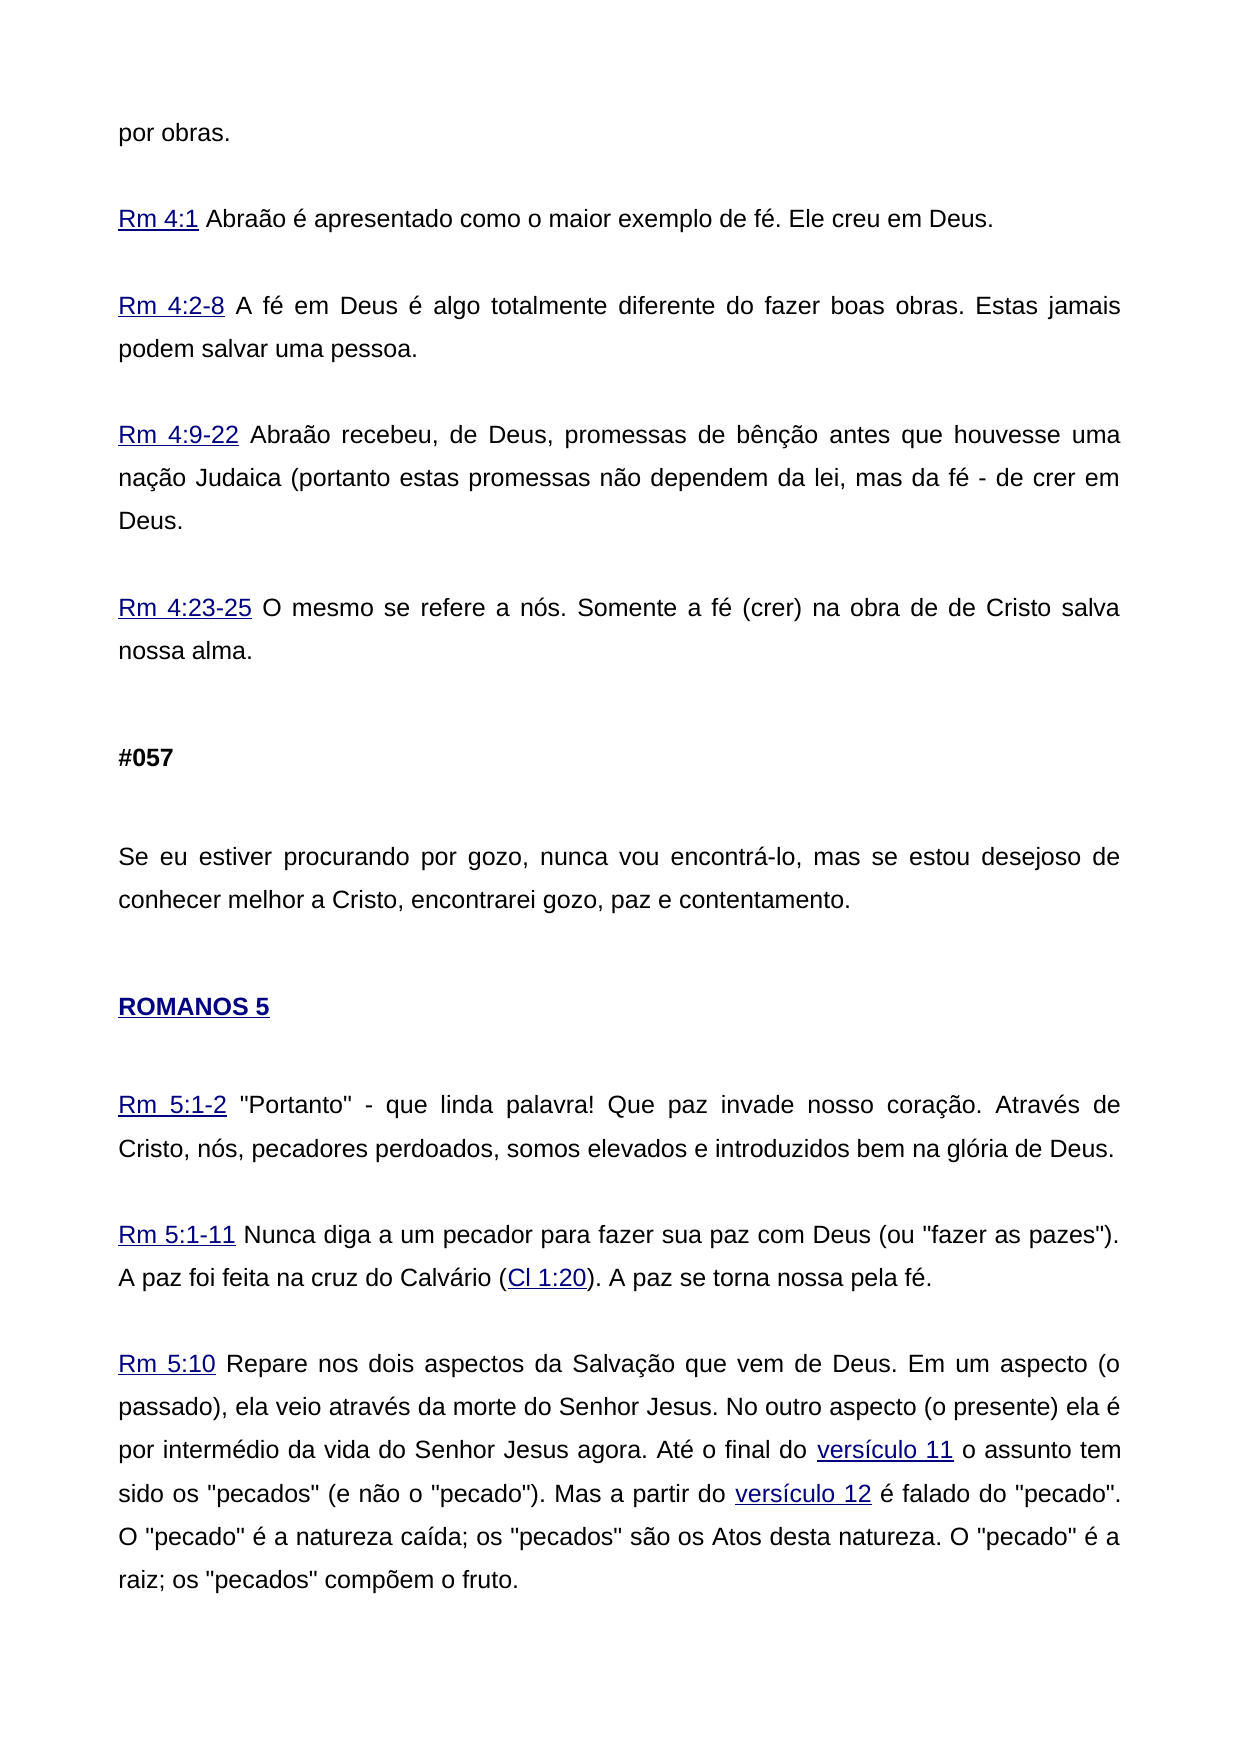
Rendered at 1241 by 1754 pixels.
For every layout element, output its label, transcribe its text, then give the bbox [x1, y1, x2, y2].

text Rm 4:1 Abraão é apresentado como o maior exemplo de fé. Ele creu em Deus. [118, 204, 1122, 233]
subtitle ROMANOS 5 [118, 992, 1122, 1020]
text Rm 4:2-8 A fé em Deus é algo totalmente diferente do fazer boas obras. Estas jamais podem salvar uma pessoa. [118, 291, 1122, 362]
text Rm 4:23-25 O mesmo se refere a nós. Somente a fé (crer) na obra de de Cristo salva nossa alma. [118, 592, 1122, 664]
text Rm 4:9-22 Abraão recebeu, de Deus, promessas de bênção antes que houvesse uma nação Judaica (portanto estas promessas não dependem da lei, mas da fé - de crer em Deus. [118, 420, 1122, 535]
text por obras. [118, 118, 1122, 147]
text Se eu estiver procurando por gozo, nunca vou encontrá-lo, mas se estou desejoso de conhecer melhor a Cristo, encontrarei gozo, paz e contentamento. [118, 841, 1122, 913]
text Rm 5:1-11 Nunca diga a um pecador para fazer sua paz com Deus (ou "fazer as pazes"). A paz foi feita na cruz do Calvário (Cl 1:20). A paz se torna nossa pela fé. [118, 1220, 1122, 1292]
subtitle #057 [118, 743, 1122, 771]
text Rm 5:1-2 "Portanto" - que linda palavra! Que paz invade nosso coração. Através de Cristo, nós, pecadores perdoados, somos elevados e introduzidos bem na glória de Deus. [118, 1090, 1122, 1162]
text Rm 5:10 Repare nos dois aspectos da Salvação que vem de Deus. Em um aspecto (o passado), ela veio através da morte do Senhor Jesus. No outro aspecto (o presente) ela é por intermédio da vida do Senhor Jesus agora. Até o final do versículo 11 o assunto tem sido os "pecados" (e não o "pecado"). Mas a partir do versículo 12 é falado do "pecado". O "pecado" é a natureza caída; os "pecados" são os Atos desta natureza. O "pecado" é a raiz; os "pecados" compõem o fruto. [118, 1349, 1122, 1593]
